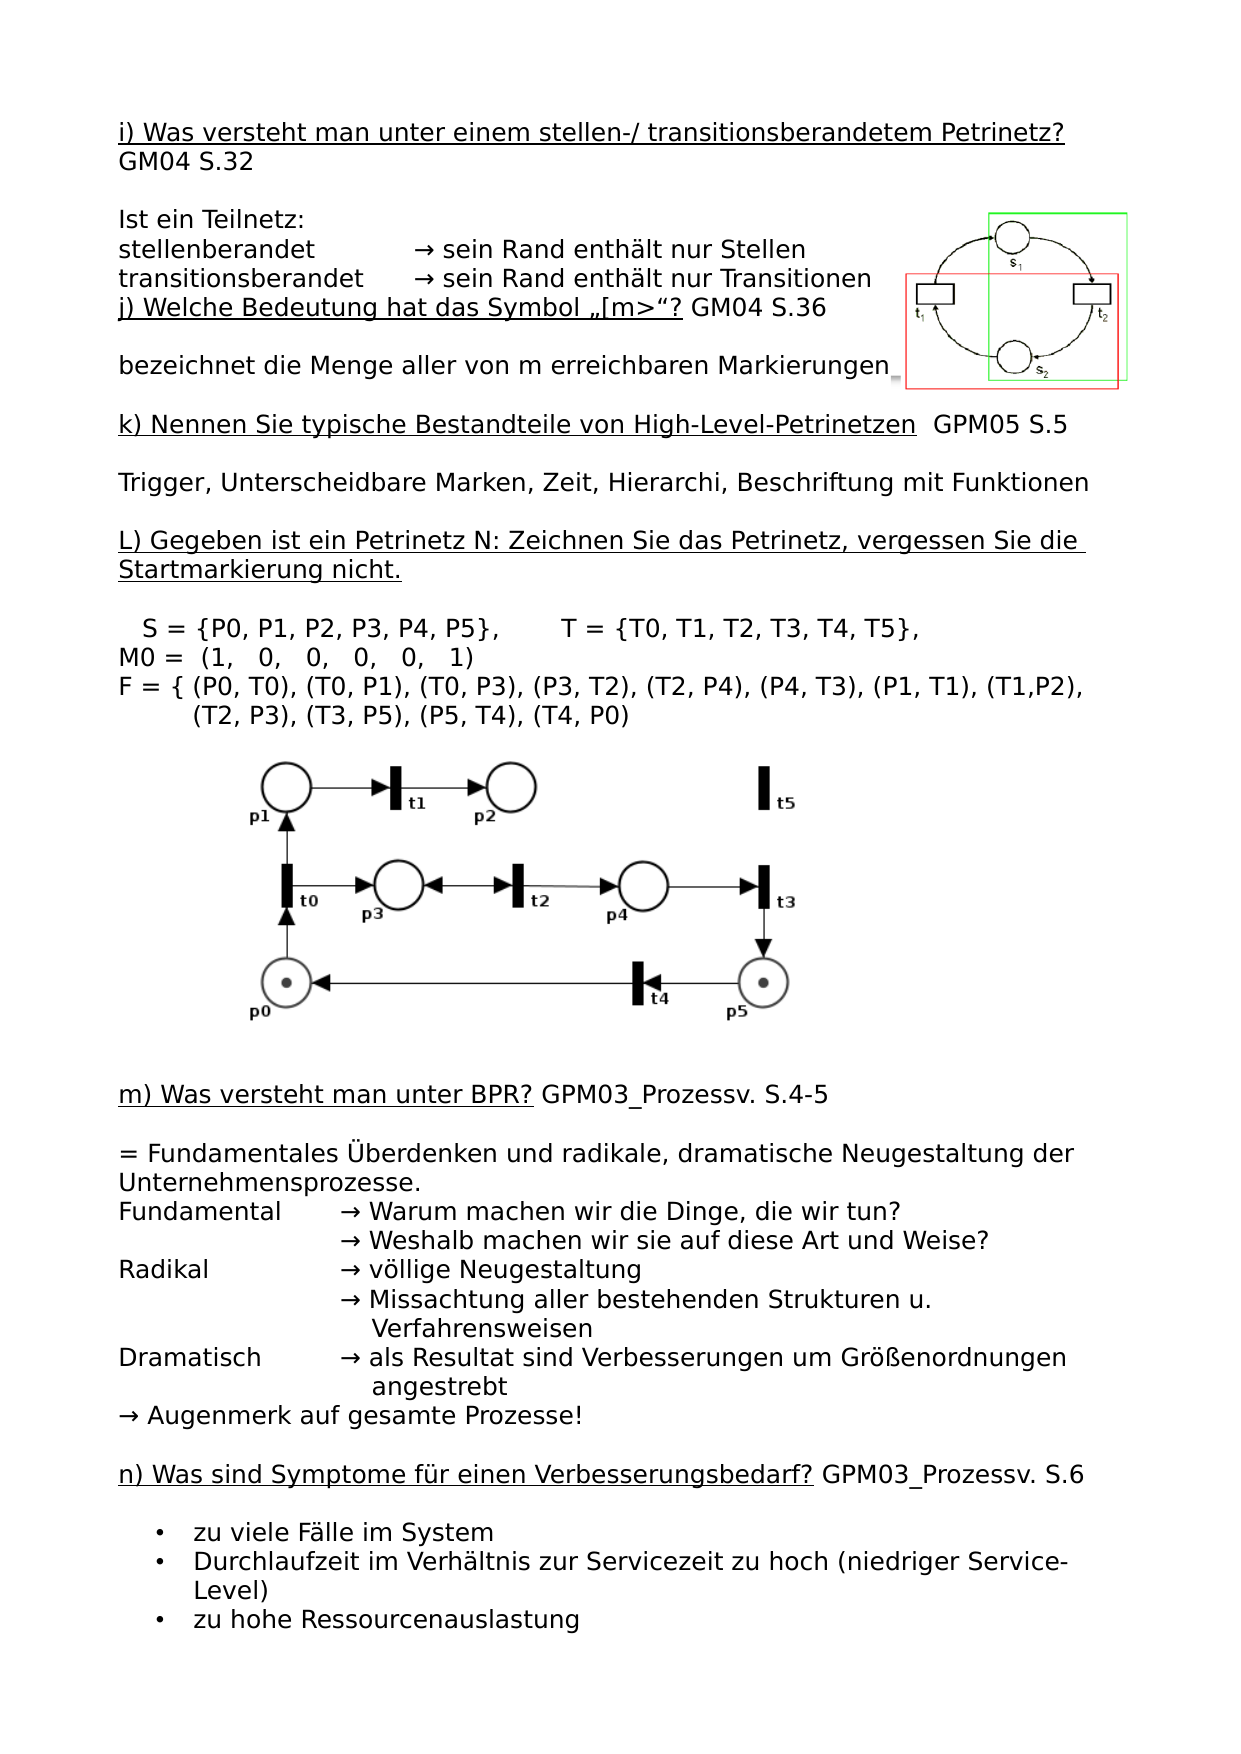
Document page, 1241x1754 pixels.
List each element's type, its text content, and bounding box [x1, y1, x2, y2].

text bezeichnet die Menge aller von m erreichbaren Markierungen [118, 351, 890, 381]
list Durchlaufzeit im Verhältnis zur Servicezeit zu hoch (niedriger Service-Level) [156, 1547, 1122, 1606]
list zu hohe Ressourcenauslastung [156, 1606, 1122, 1635]
text Ist ein Teilnetz: [118, 206, 1122, 235]
text Verfahrensweisen [118, 1314, 1122, 1343]
text Radikal → völlige Neugestaltung [118, 1256, 1122, 1285]
text F = { (P0, T0), (T0, P1), (T0, P3), (P3, T2), (T2, P4), (P4, T3), (P1, T1), (T1,P2), [118, 672, 1122, 701]
text L) Gegeben ist ein Petrinetz N: Zeichnen Sie das Petrinetz, vergessen Sie die Startmarkierung nicht. [118, 526, 1122, 585]
list zu viele Fälle im System [156, 1518, 1122, 1547]
text = Fundamentales Überdenken und radikale, dramatische Neugestaltung der Unternehmensprozesse. [118, 1139, 1122, 1197]
text k) Nennen Sie typische Bestandteile von High-Level-Petrinetzen GPM05 S.5 [118, 410, 1122, 439]
text M0 = (1, 0, 0, 0, 0, 1) [118, 643, 1122, 672]
text m) Was versteht man unter BPR? GPM03_Prozessv. S.4-5 [118, 1081, 1122, 1110]
text angestrebt [118, 1372, 1122, 1401]
text → Augenmerk auf gesamte Prozesse! [118, 1401, 1122, 1431]
text Trigger, Unterscheidbare Marken, Zeit, Hierarchi, Beschriftung mit Funktionen [118, 468, 1122, 497]
text n) Was sind Symptome für einen Verbesserungsbedarf? GPM03_Prozessv. S.6 [118, 1460, 1122, 1489]
text i) Was versteht man unter einem stellen-/ transitionsberandetem Petrinetz? GM04 S.32 [118, 118, 1122, 176]
text transitionsberandet → sein Rand enthält nur Transitionen [118, 264, 890, 293]
text S = {P0, P1, P2, P3, P4, P5}, T = {T0, T1, T2, T3, T4, T5}, [118, 614, 1122, 643]
text j) Welche Bedeutung hat das Symbol „[m>“? GM04 S.36 [118, 293, 890, 322]
picture [890, 207, 1128, 397]
text stellenberandet → sein Rand enthält nur Stellen [118, 235, 890, 264]
text Fundamental → Warum machen wir die Dinge, die wir tun? [118, 1197, 1122, 1226]
text → Weshalb machen wir sie auf diese Art und Weise? [118, 1226, 1122, 1256]
text → Missachtung aller bestehenden Strukturen u. [118, 1285, 1122, 1314]
text (T2, P3), (T3, P5), (P5, T4), (T4, P0) [118, 701, 1122, 731]
text Dramatisch → als Resultat sind Verbesserungen um Größenordnungen [118, 1343, 1122, 1372]
picture [233, 740, 811, 1043]
